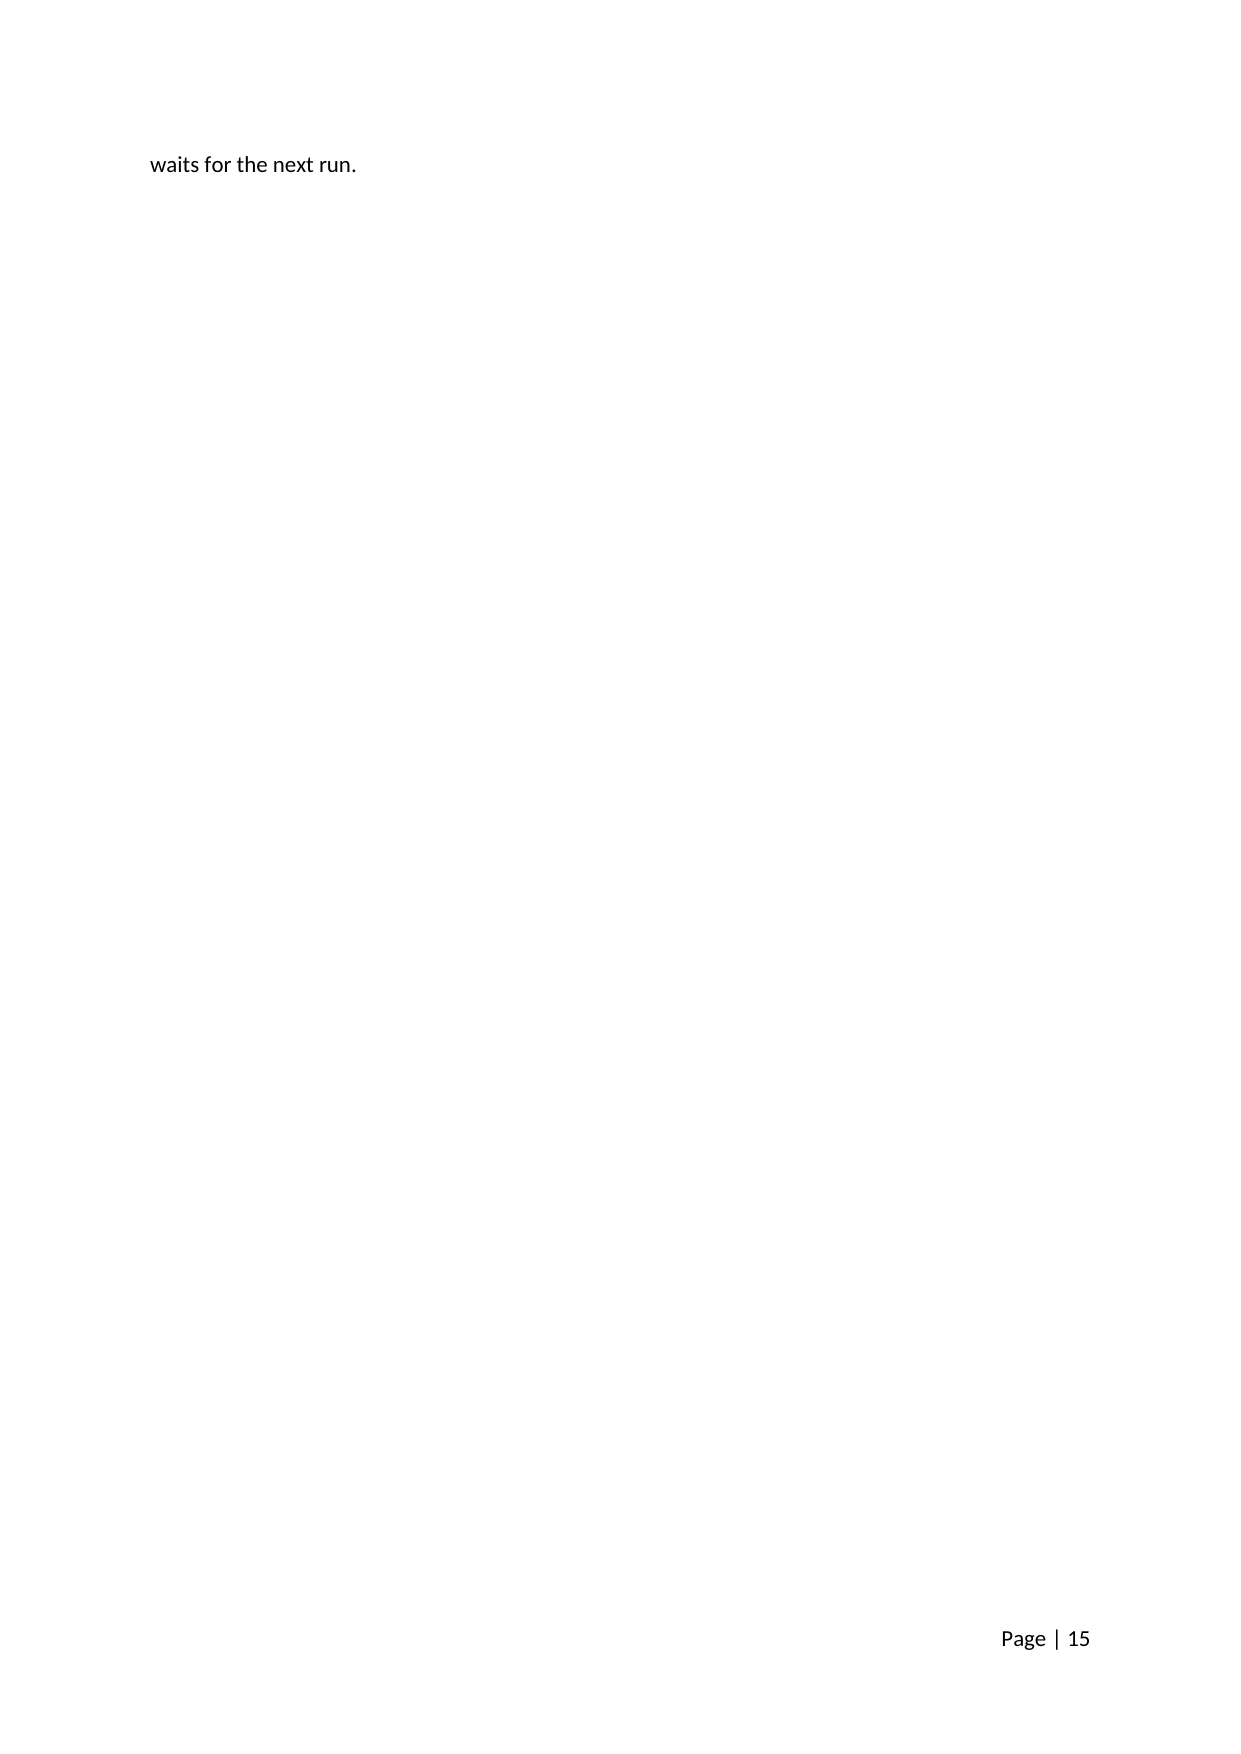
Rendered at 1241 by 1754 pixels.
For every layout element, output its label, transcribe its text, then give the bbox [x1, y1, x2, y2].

text waits for the next run. [150, 150, 1090, 178]
